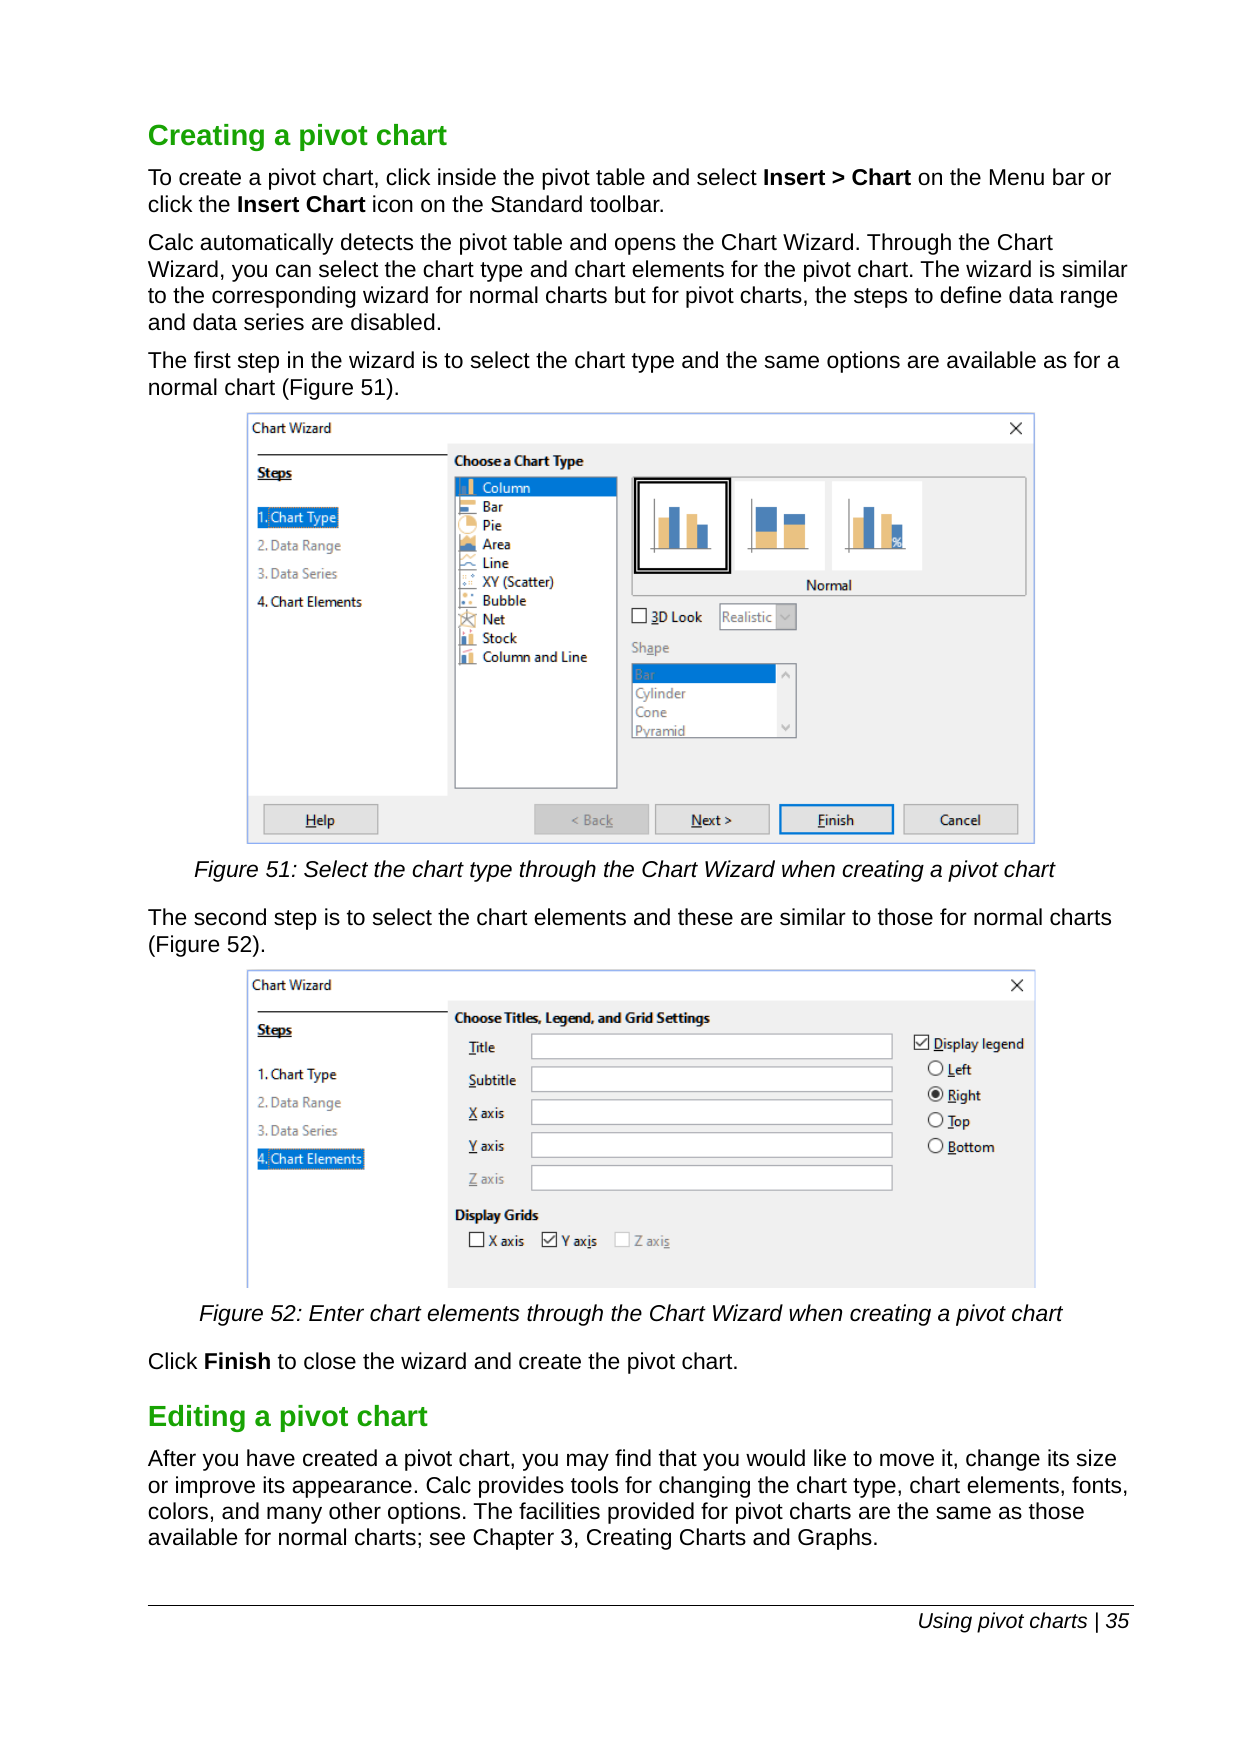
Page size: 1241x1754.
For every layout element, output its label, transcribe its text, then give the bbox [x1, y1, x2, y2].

text Calc automatically detects the pivot table and opens the Chart Wizard. Through the Chart Wizard, you can select the chart type and chart elements for the pivot chart. The wizard is similar to the corresponding wizard for normal charts but for pivot charts, the steps to define data range and data series are disabled. [148, 229, 1134, 335]
text To create a pivot chart, click inside the pivot table and select Insert > Chart on the Menu bar or click the Insert Chart icon on the Standard toolbar. [148, 164, 1134, 217]
text The second step is to select the chart elements and these are similar to those for normal charts (Figure 52). [148, 904, 1134, 957]
picture [246, 412, 1036, 844]
text The first step in the wizard is to select the chart type and the same options are available as for a normal chart (Figure 51). [148, 347, 1134, 400]
subtitle Creating a pivot chart [148, 118, 1134, 152]
subtitle Editing a pivot chart [148, 1399, 1134, 1433]
text Figure 51: Select the chart type through the Chart Wizard when creating a pivot chart [194, 856, 1088, 882]
text Figure 52: Enter chart elements through the Chart Wizard when creating a pivot chart [199, 1300, 1083, 1327]
text Click Finish to close the wizard and create the pivot chart. [148, 1348, 1134, 1374]
picture [246, 969, 1036, 1288]
text After you have created a pivot chart, you may find that you would like to move it, change its size or improve its appearance. Calc provides tools for changing the chart type, chart elements, fonts, colors, and many other options. The facilities provided for pivot charts are the same as those available for normal charts; see Chapter 3, Creating Charts and Graphs. [148, 1445, 1134, 1551]
